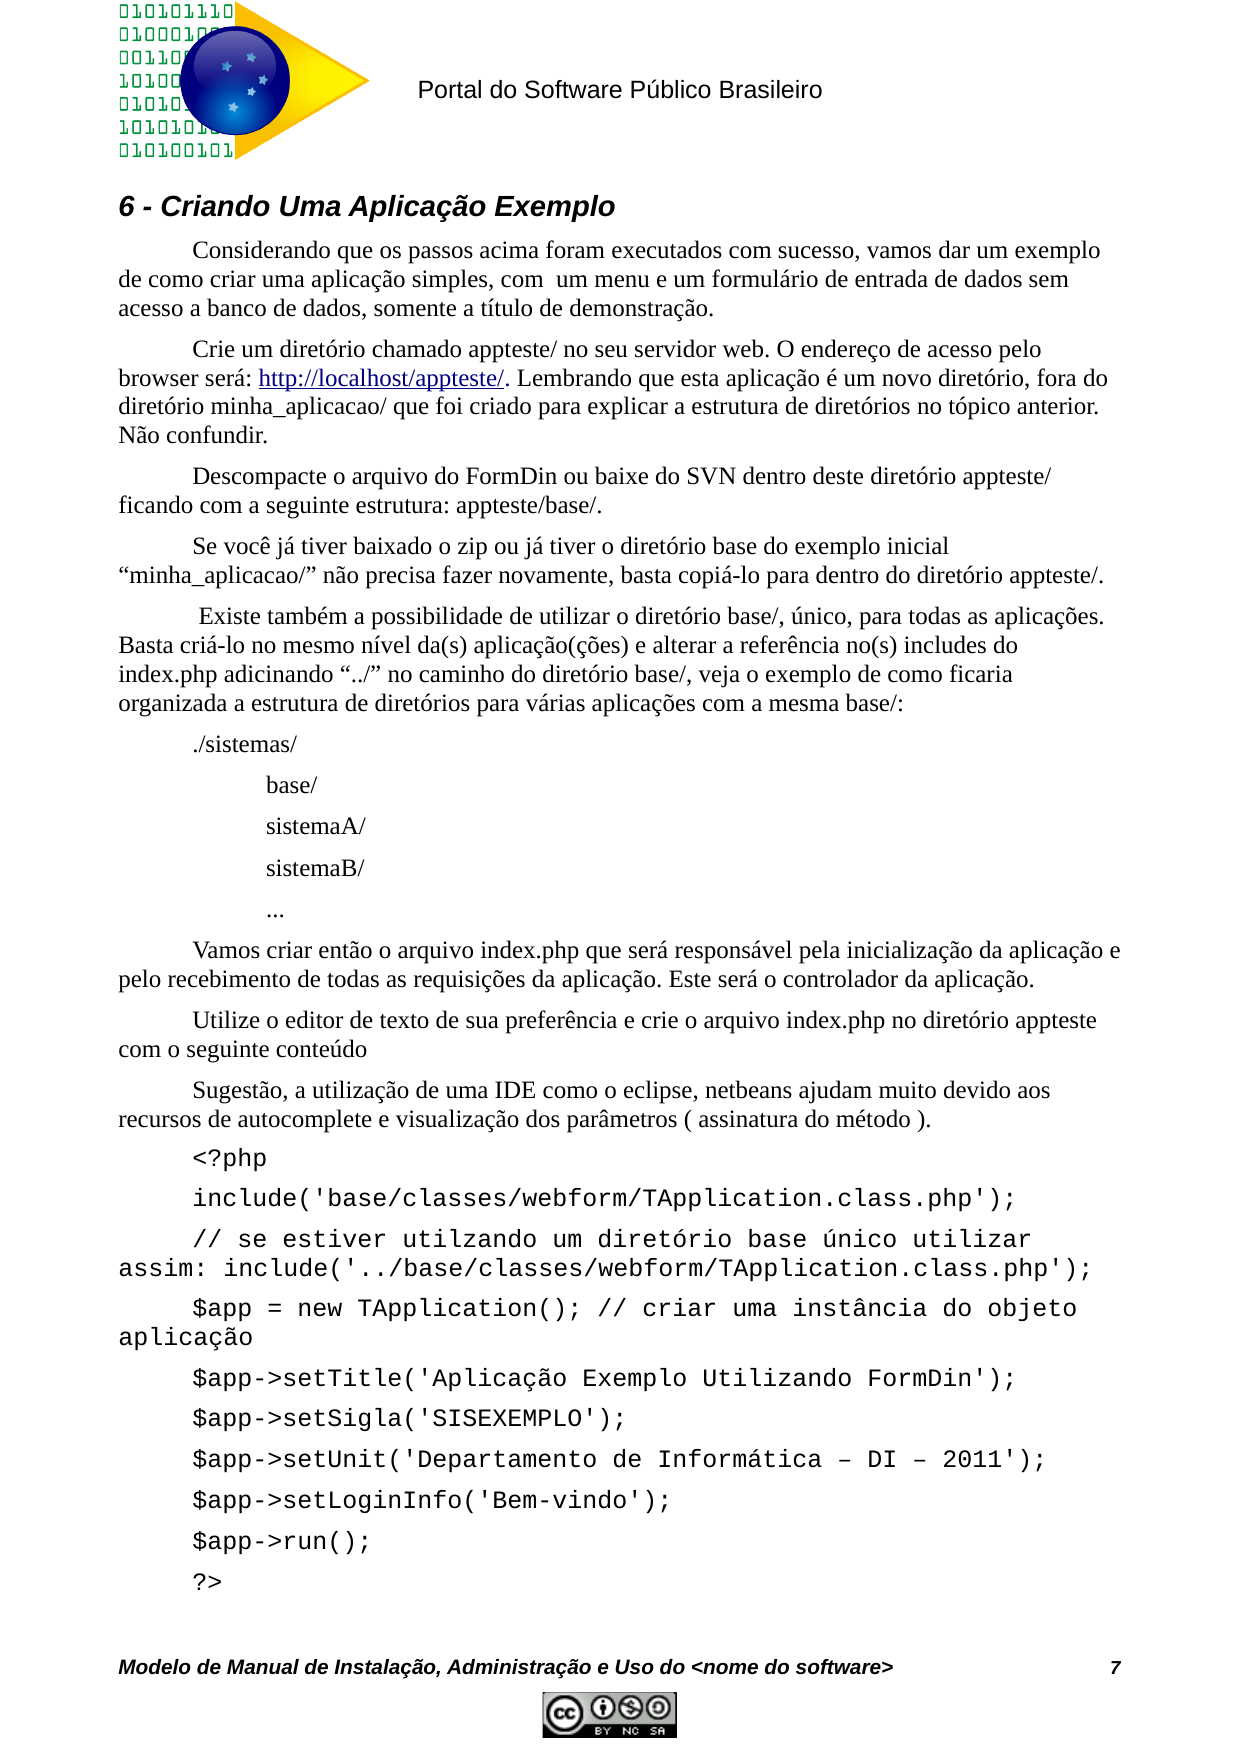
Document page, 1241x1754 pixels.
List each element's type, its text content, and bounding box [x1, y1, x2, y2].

text Crie um diretório chamado appteste/ no seu servidor web. O endereço de acesso pelo browser será: http://localhost/appteste/. Lembrando que esta aplicação é um novo diretório, fora do diretório minha_aplicacao/ que foi criado para explicar a estrutura de diretórios no tópico anterior. Não confundir. [118, 334, 1122, 449]
text // se estiver utilzando um diretório base único utilizar assim: include('../base/classes/webform/TApplication.class.php'); [118, 1227, 1122, 1283]
text Se você já tiver baixado o zip ou já tiver o diretório base do exemplo inicial “minha_aplicacao/” não precisa fazer novamente, basta copiá-lo para dentro do diretório appteste/. [118, 531, 1122, 589]
text Existe também a possibilidade de utilizar o diretório base/, único, para todas as aplicações. Basta criá-lo no mesmo nível da(s) aplicação(ções) e alterar a referência no(s) includes do index.php adicinando “../” no caminho do diretório base/, veja o exemplo de como ficaria organizada a estrutura de diretórios para várias aplicações com a mesma base/: [118, 601, 1122, 716]
text $app->run(); [118, 1528, 1122, 1557]
text include('base/classes/webform/TApplication.class.php'); [118, 1186, 1122, 1214]
text Sugestão, a utilização de uma IDE como o eclipse, netbeans ajudam muito devido aos recursos de autocomplete e visualização dos parâmetros ( assinatura do método ). [118, 1075, 1122, 1133]
text sistemaB/ [118, 853, 1122, 881]
text $app->setTitle('Aplicação Exemplo Utilizando FormDin'); [118, 1365, 1122, 1393]
text base/ [118, 770, 1122, 799]
text $app->setUnit('Departamento de Informática – DI – 2011'); [118, 1447, 1122, 1475]
text Utilize o editor de texto de sua preferência e crie o arquivo index.php no diretório appteste com o seguinte conteúdo [118, 1005, 1122, 1063]
picture [542, 1692, 677, 1738]
text ?> [118, 1569, 1122, 1598]
text ./sistemas/ [118, 729, 1122, 758]
text ... [118, 894, 1122, 923]
text sistemaA/ [118, 811, 1122, 840]
text Vamos criar então o arquivo index.php que será responsável pela inicialização da aplicação e pelo recebimento de todas as requisições da aplicação. Este será o controlador da aplicação. [118, 935, 1122, 993]
picture [119, 1, 370, 160]
subtitle 6 - Criando Uma Aplicação Exemplo [118, 189, 1122, 223]
text <?php [118, 1145, 1122, 1173]
text $app = new TApplication(); // criar uma instância do objeto aplicação [118, 1296, 1122, 1353]
text Descompacte o arquivo do FormDin ou baixe do SVN dentro deste diretório appteste/ ficando com a seguinte estrutura: appteste/base/. [118, 461, 1122, 519]
text Considerando que os passos acima foram executados com sucesso, vamos dar um exemplo de como criar uma aplicação simples, com um menu e um formulário de entrada de dados sem acesso a banco de dados, somente a título de demonstração. [118, 235, 1122, 321]
text $app->setLoginInfo('Bem-vindo'); [118, 1488, 1122, 1516]
text $app->setSigla('SISEXEMPLO'); [118, 1406, 1122, 1434]
